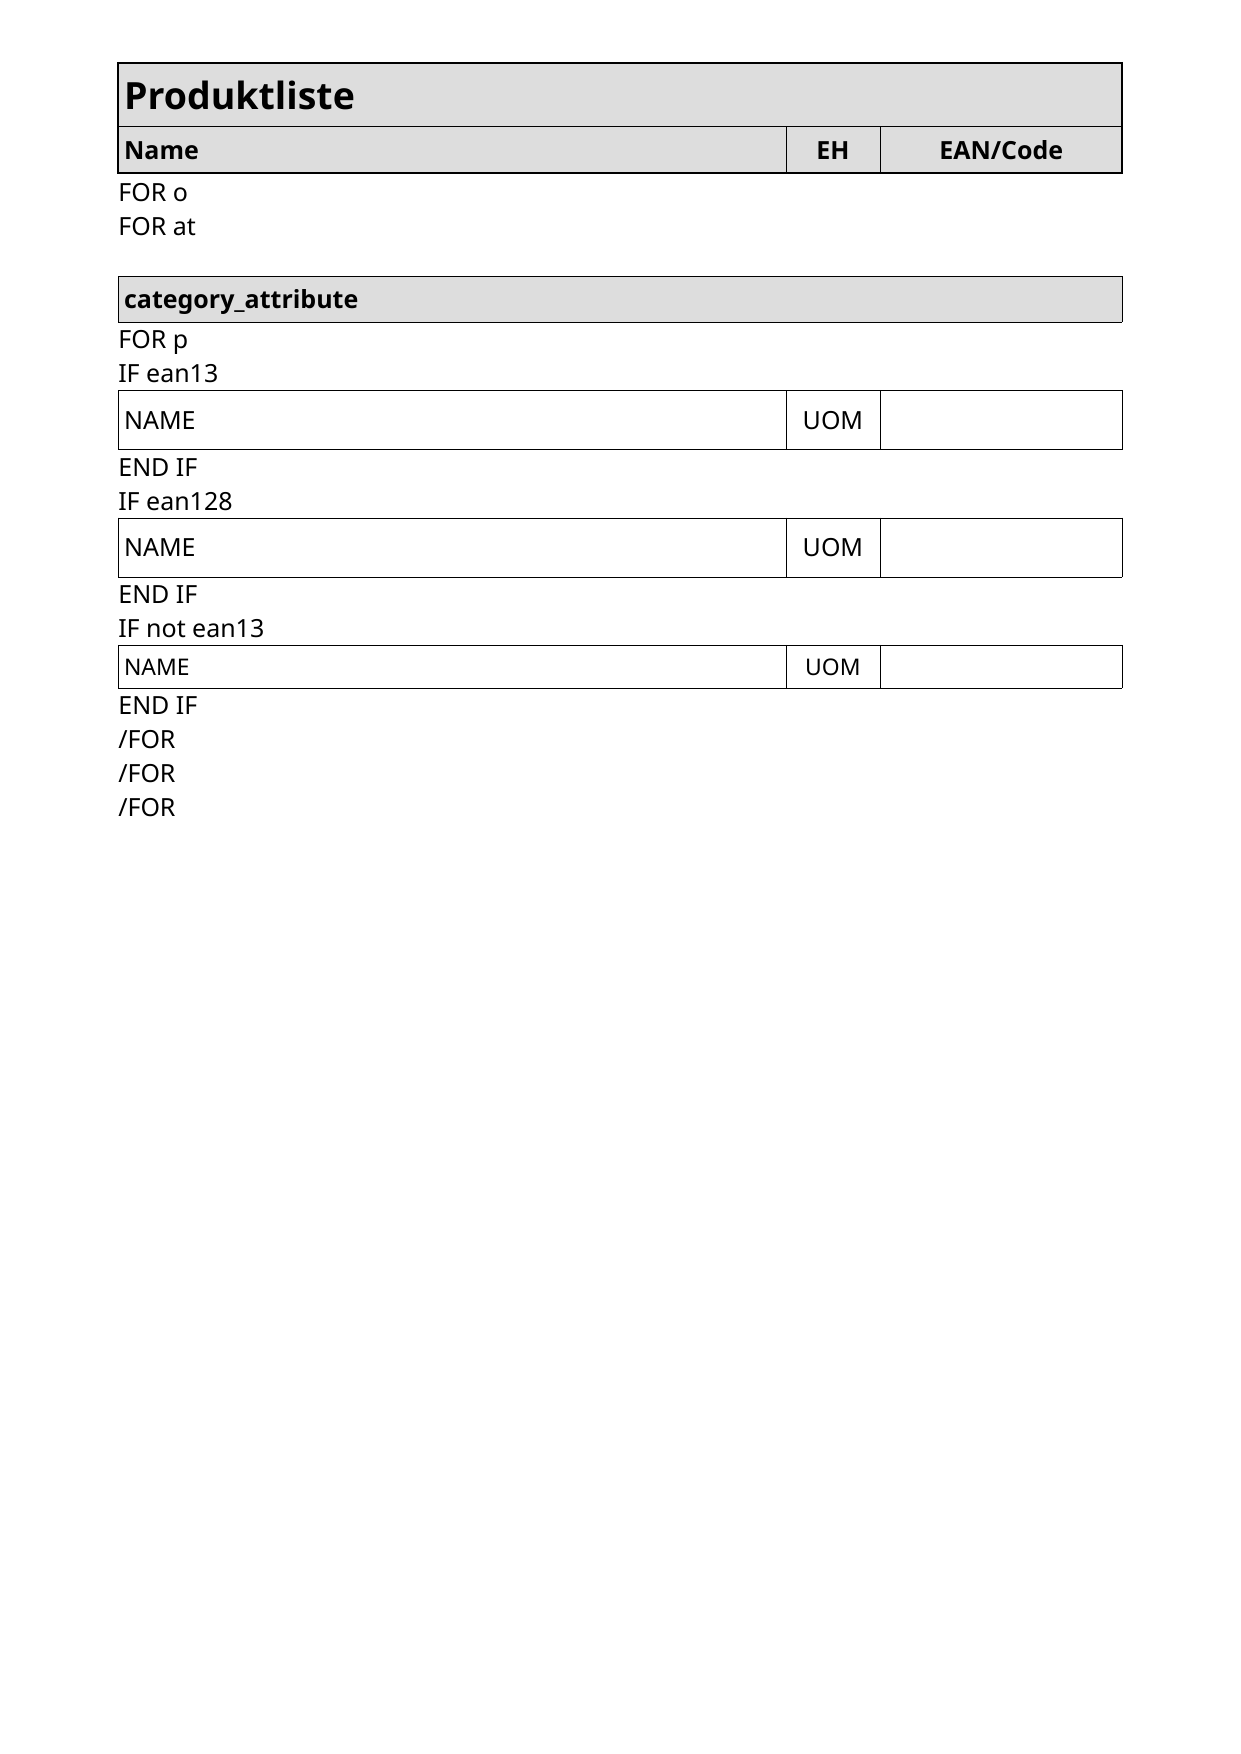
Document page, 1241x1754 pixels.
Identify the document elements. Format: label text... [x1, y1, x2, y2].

table_header NAME [119, 646, 786, 688]
table_header Produktliste [119, 64, 1121, 126]
table_header NAME [119, 391, 786, 449]
table_header [881, 391, 1122, 449]
text IF ean13 [118, 356, 1122, 390]
table_header [881, 646, 1122, 688]
table_cell EAN/Code [881, 127, 1121, 172]
text END IF [118, 689, 1122, 722]
table_cell Name [119, 127, 786, 172]
table_header category_attribute [119, 277, 1122, 322]
text /FOR [118, 722, 1122, 756]
table_header [881, 519, 1122, 577]
text FOR p [118, 323, 1122, 356]
table_header UOM [787, 391, 880, 449]
text /FOR [118, 790, 1122, 824]
table_header UOM [787, 519, 880, 577]
table_header NAME [119, 519, 786, 577]
text FOR o [118, 174, 1122, 208]
text IF ean128 [118, 483, 1122, 517]
table_header UOM [787, 646, 880, 688]
text IF not ean13 [118, 611, 1122, 645]
text END IF [118, 578, 1122, 611]
text END IF [118, 450, 1122, 483]
table_cell EH [787, 127, 880, 172]
text FOR at [118, 208, 1122, 242]
text /FOR [118, 756, 1122, 790]
